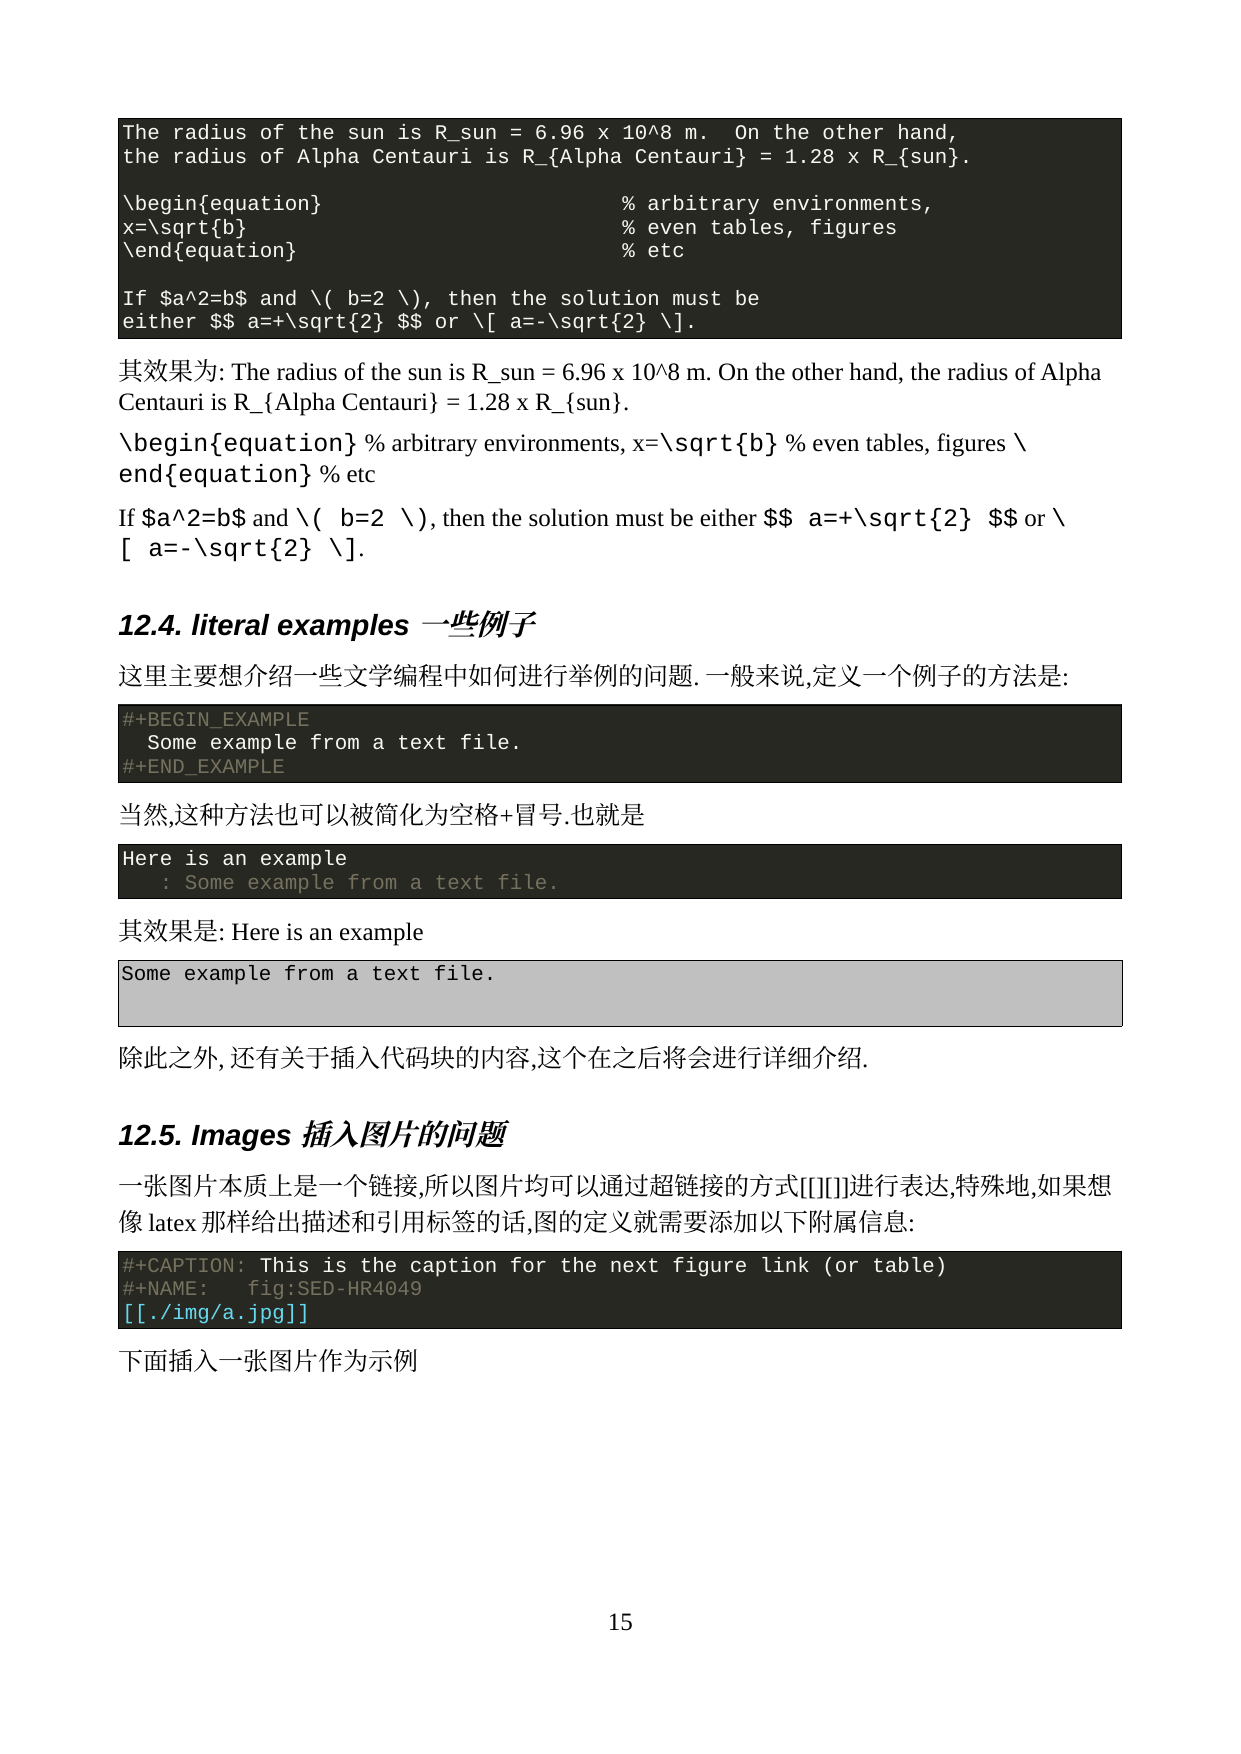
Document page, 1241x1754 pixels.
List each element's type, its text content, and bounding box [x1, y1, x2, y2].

text x=\sqrt{b} % even tables, figures [119, 213, 1121, 236]
text #+NAME: fig:SED-HR4049 [119, 1274, 1121, 1298]
text 一张图片本质上是一个链接,所以图片均可以通过超链接的方式[[][]]进行表达,特殊地,如果想像latex那样给出描述和引用标签的话,图的定义就需要添加以下附属信息: [118, 1166, 1122, 1238]
text 除此之外, 还有关于插入代码块的内容,这个在之后将会进行详细介绍. [118, 1038, 1122, 1074]
text 下面插入一张图片作为示例 [118, 1342, 1122, 1378]
text #+END_EXAMPLE [119, 752, 1121, 782]
text [[./img/a.jpg]] [119, 1298, 1121, 1328]
text 这里主要想介绍一些文学编程中如何进行举例的问题. 一般来说,定义一个例子的方法是: [118, 656, 1122, 692]
subtitle Images 插入图片的问题 [118, 1112, 1122, 1154]
subtitle literal examples 一些例子 [118, 602, 1122, 644]
text If $a^2=b$ and \( b=2 \), then the solution must be [119, 284, 1121, 307]
text \end{equation} % etc [119, 236, 1121, 260]
text Here is an example [119, 845, 1121, 868]
text 其效果为: The radius of the sun is R_sun = 6.96 x 10^8 m. On the other hand, the radius of Alpha Centauri is R_{Alpha Centauri} = 1.28 x R_{sun}. [118, 351, 1122, 416]
text #+CAPTION: This is the caption for the next figure link (or table) [119, 1252, 1121, 1274]
text : Some example from a text file. [119, 868, 1121, 898]
text Some example from a text file. [119, 961, 1122, 987]
text 当然,这种方法也可以被简化为空格+冒号.也就是 [118, 796, 1122, 832]
text \begin{equation} % arbitrary environments, [119, 189, 1121, 213]
text \begin{equation} % arbitrary environments, x=\sqrt{b} % even tables, figures \end{equation} % etc [118, 428, 1122, 490]
text either $$ a=+\sqrt{2} $$ or \[ a=-\sqrt{2} \]. [119, 307, 1121, 338]
text Some example from a text file. [119, 728, 1121, 752]
text 其效果是: Here is an example [118, 912, 1122, 948]
text the radius of Alpha Centauri is R_{Alpha Centauri} = 1.28 x R_{sun}. [119, 142, 1121, 165]
text The radius of the sun is R_sun = 6.96 x 10^8 m. On the other hand, [119, 119, 1121, 142]
text If $a^2=b$ and \( b=2 \), then the solution must be either $$ a=+\sqrt{2} $$ or \[ a=-\sqrt{2} \]. [118, 503, 1122, 564]
text #+BEGIN_EXAMPLE [119, 706, 1121, 728]
